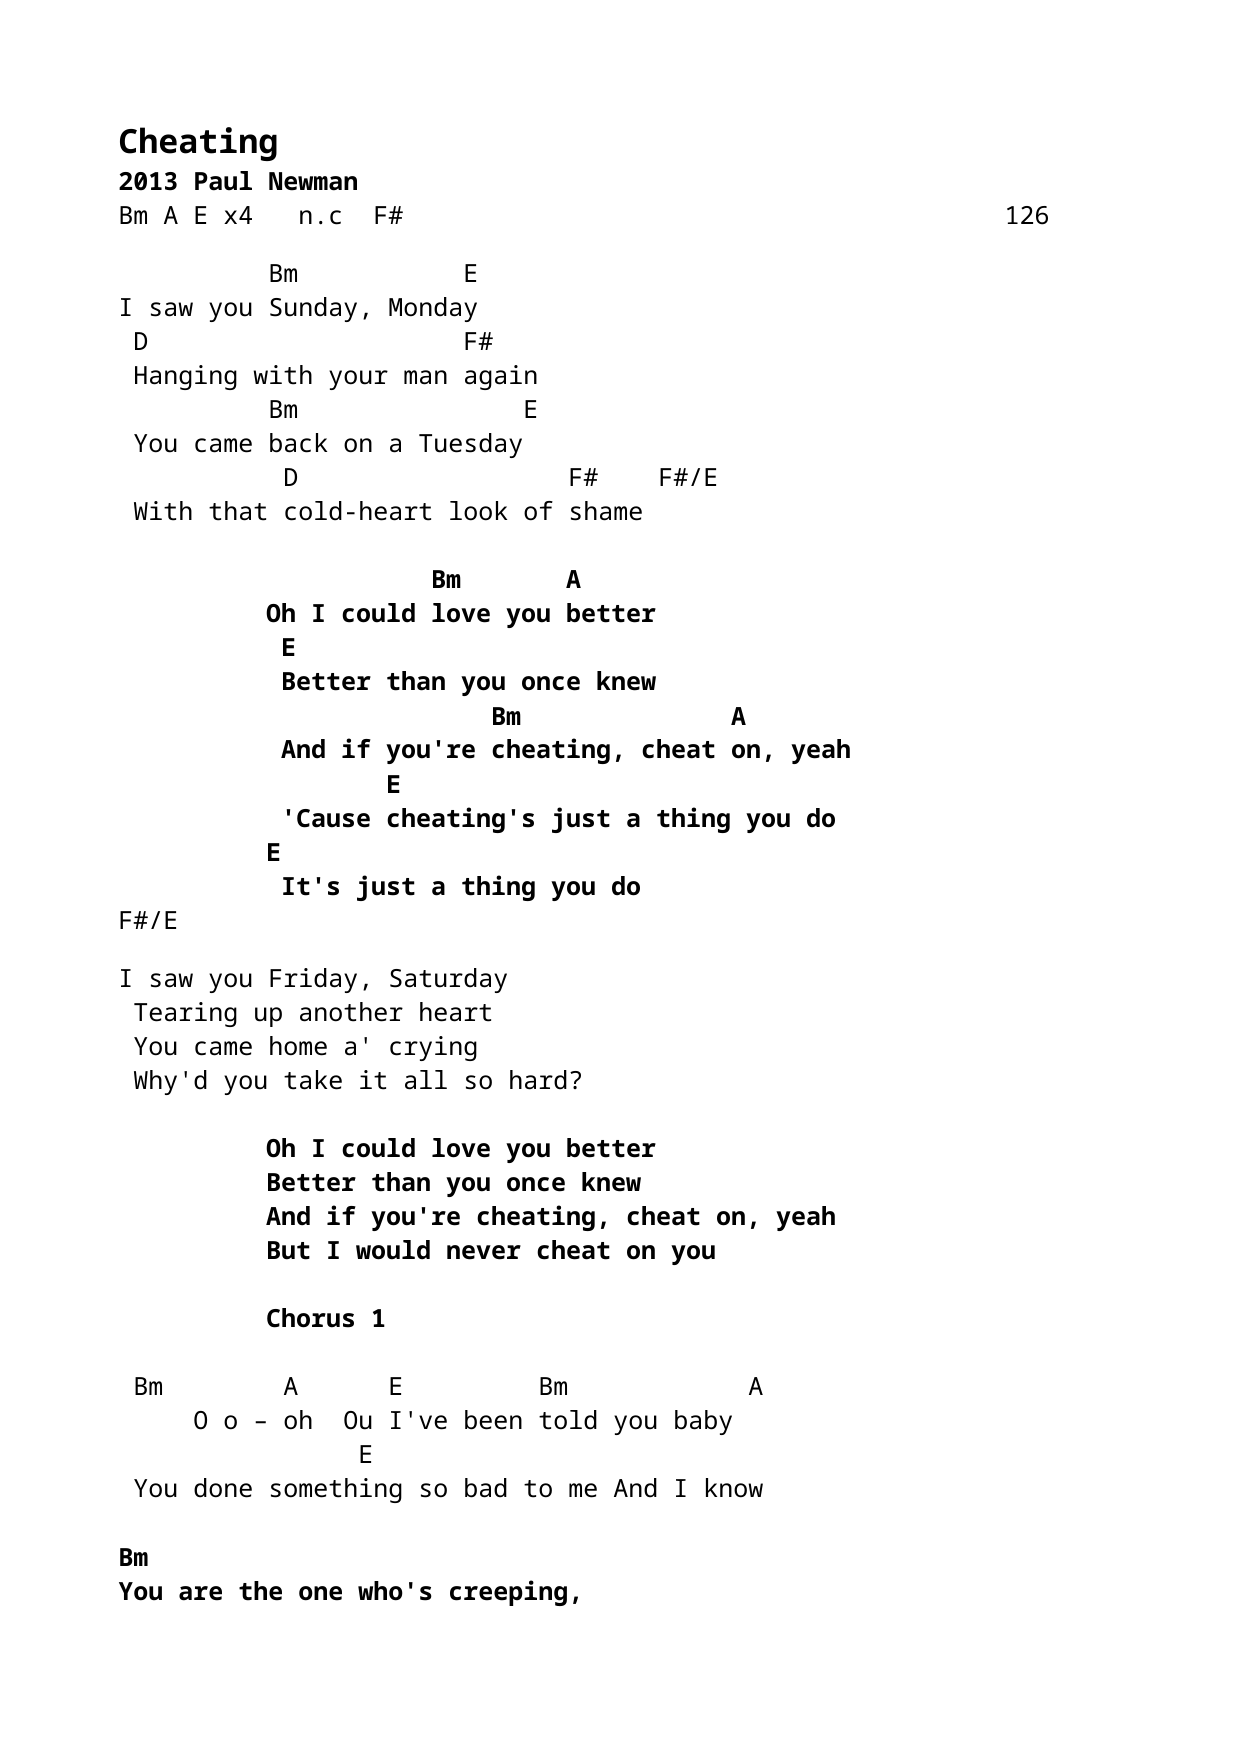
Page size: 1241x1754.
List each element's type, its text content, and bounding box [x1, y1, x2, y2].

text O o – oh Ou I've been told you baby [118, 1403, 1122, 1437]
text Tearing up another heart [118, 994, 1122, 1028]
text It's just a thing you do [266, 868, 1122, 902]
text And if you're cheating, cheat on, yeah [266, 1199, 1122, 1233]
text But I would never cheat on you [266, 1233, 1122, 1267]
text You came home a' crying [118, 1028, 1122, 1062]
text With that cold-heart look of shame [118, 494, 1122, 528]
text Cheating 2013 Paul Newman [118, 118, 1122, 198]
text E [266, 630, 1122, 664]
text Bm A E x4 n.c F# 126 [118, 198, 1122, 232]
text E [266, 766, 1122, 800]
text Bm E [118, 392, 1122, 426]
text E [266, 834, 1122, 868]
text F#/E [118, 902, 1122, 937]
text You are the one who's creeping, [118, 1573, 1122, 1607]
text Better than you once knew [118, 1164, 1122, 1199]
text Bm A [266, 562, 1122, 596]
text I saw you Friday, Saturday [118, 960, 1122, 994]
text Bm A [266, 698, 1122, 732]
text Oh I could love you better [266, 596, 1122, 630]
text Bm A E Bm A [118, 1369, 1122, 1403]
text Bm [118, 1539, 1122, 1573]
text Why'd you take it all so hard? [118, 1062, 1122, 1096]
text Better than you once knew [266, 664, 1122, 698]
text 'Cause cheating's just a thing you do [266, 800, 1122, 834]
text I saw you Sunday, Monday [118, 289, 1122, 323]
text Chorus 1 [118, 1301, 1122, 1335]
text D F# [118, 323, 1122, 357]
text E [118, 1437, 1122, 1471]
text Bm E [118, 255, 1122, 289]
text D F# F#/E [118, 460, 1122, 494]
text You came back on a Tuesday [118, 426, 1122, 460]
text And if you're cheating, cheat on, yeah [266, 732, 1122, 766]
text You done something so bad to me And I know [118, 1471, 1122, 1505]
text Oh I could love you better [118, 1131, 1122, 1164]
text Hanging with your man again [118, 357, 1122, 392]
